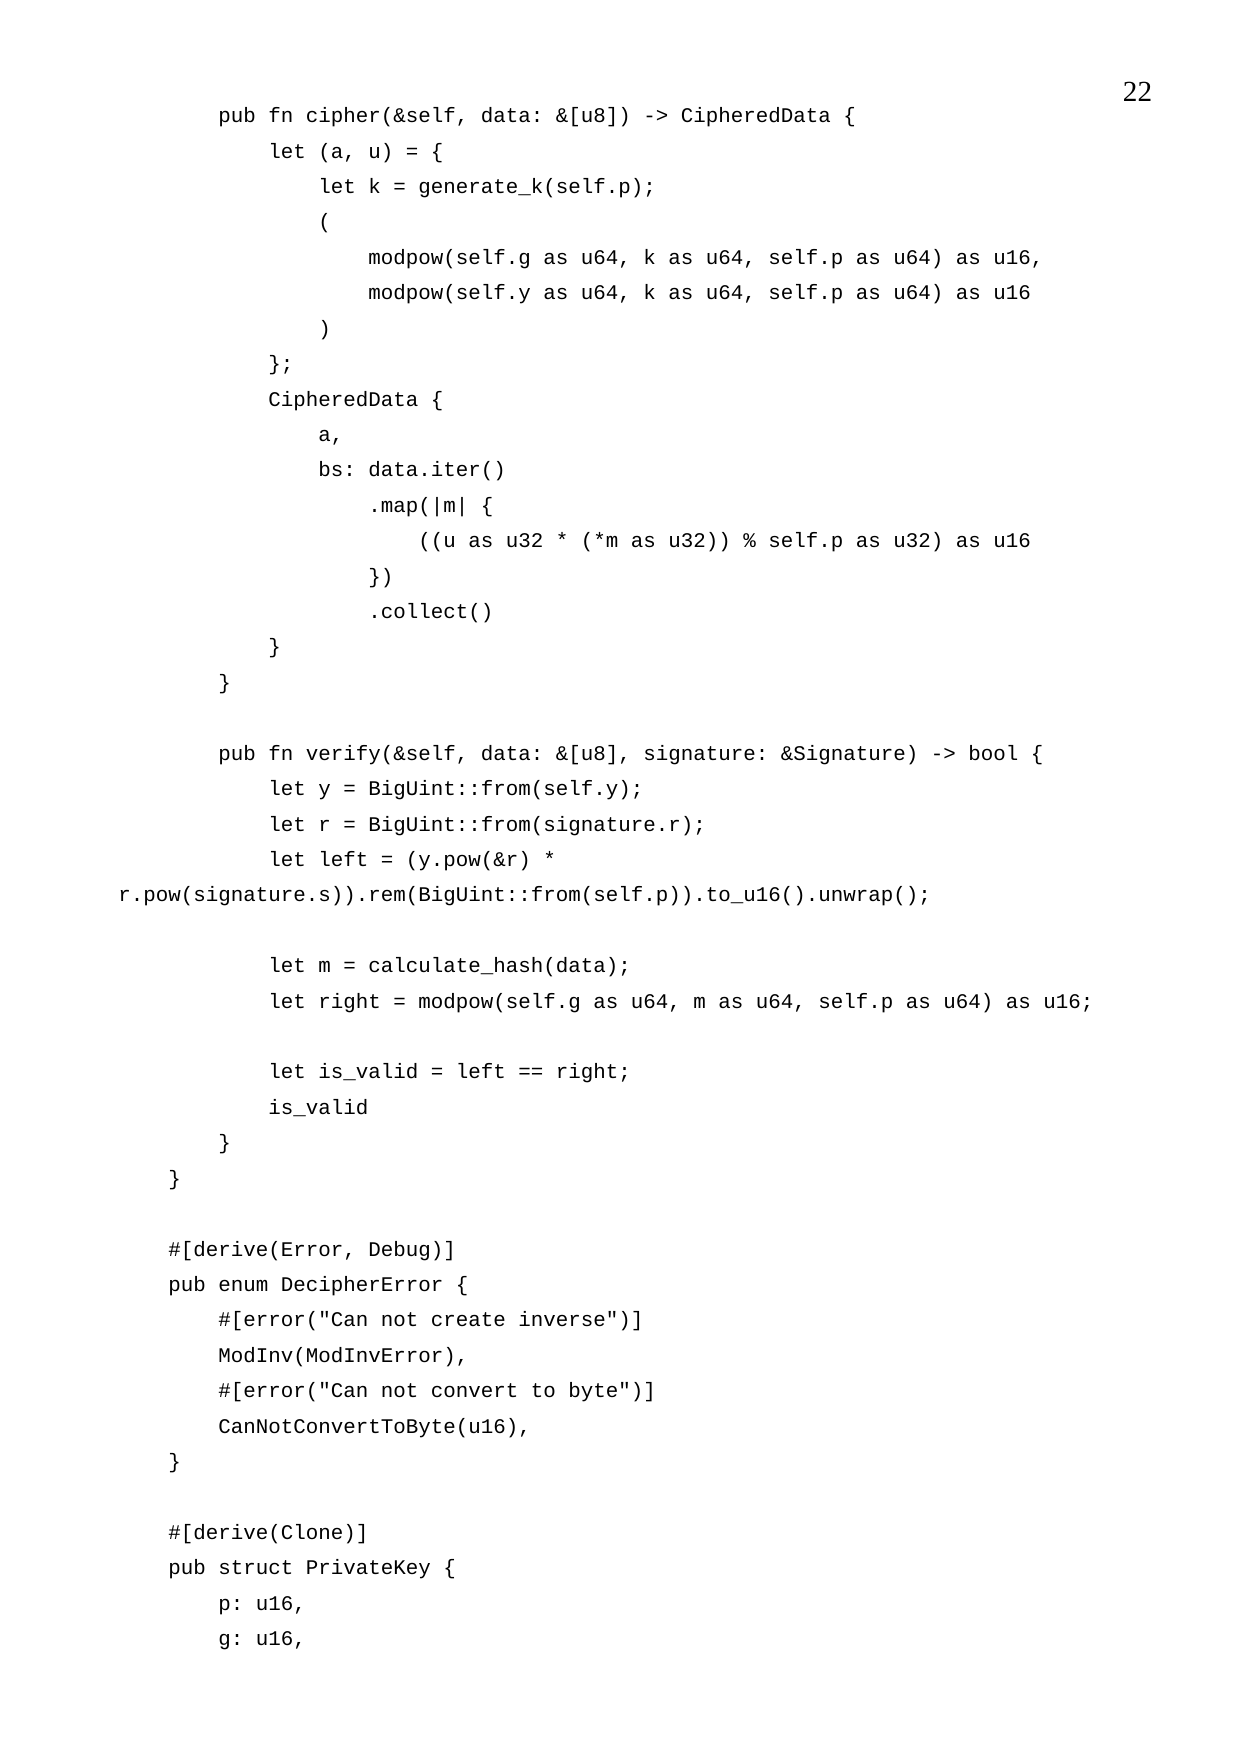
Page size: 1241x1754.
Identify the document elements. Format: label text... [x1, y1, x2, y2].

text ((u as u32 * (*m as u32)) % self.p as u32) as u16 [118, 530, 1122, 554]
text .collect() [118, 601, 1122, 625]
text #[derive(Error, Debug)] [118, 1238, 1122, 1262]
text let m = calculate_hash(data); [118, 955, 1122, 979]
text }; [118, 353, 1122, 377]
text ( [118, 211, 1122, 235]
text }) [118, 566, 1122, 589]
text } [118, 1451, 1122, 1475]
text pub struct PrivateKey { [118, 1557, 1122, 1581]
text CanNotConvertToByte(u16), [118, 1416, 1122, 1439]
text #[derive(Clone)] [118, 1522, 1122, 1546]
text ModInv(ModInvError), [118, 1345, 1122, 1368]
text pub enum DecipherError { [118, 1274, 1122, 1298]
text let (a, u) = { [118, 141, 1122, 164]
text pub fn verify(&self, data: &[u8], signature: &Signature) -> bool { [118, 743, 1122, 766]
text } [118, 672, 1122, 696]
text let k = generate_k(self.p); [118, 176, 1122, 200]
text } [118, 636, 1122, 660]
text let y = BigUint::from(self.y); [118, 778, 1122, 802]
text let is_valid = left == right; [118, 1061, 1122, 1085]
text g: u16, [118, 1628, 1122, 1652]
text ) [118, 318, 1122, 341]
text is_valid [118, 1097, 1122, 1121]
text p: u16, [118, 1593, 1122, 1616]
text let right = modpow(self.g as u64, m as u64, self.p as u64) as u16; [118, 991, 1122, 1014]
text pub fn cipher(&self, data: &[u8]) -> CipheredData { [118, 105, 1122, 129]
text CipheredData { [118, 388, 1122, 412]
text modpow(self.y as u64, k as u64, self.p as u64) as u16 [118, 282, 1122, 306]
text let r = BigUint::from(signature.r); [118, 813, 1122, 837]
text } [118, 1168, 1122, 1191]
text } [118, 1132, 1122, 1156]
text .map(|m| { [118, 495, 1122, 518]
text let left = (y.pow(&r) * r.pow(signature.s)).rem(BigUint::from(self.p)).to_u16().unwrap(); [118, 849, 1122, 908]
text #[error("Can not convert to byte")] [118, 1380, 1122, 1404]
text a, [118, 424, 1122, 448]
text modpow(self.g as u64, k as u64, self.p as u64) as u16, [118, 247, 1122, 271]
text bs: data.iter() [118, 459, 1122, 483]
text #[error("Can not create inverse")] [118, 1309, 1122, 1333]
